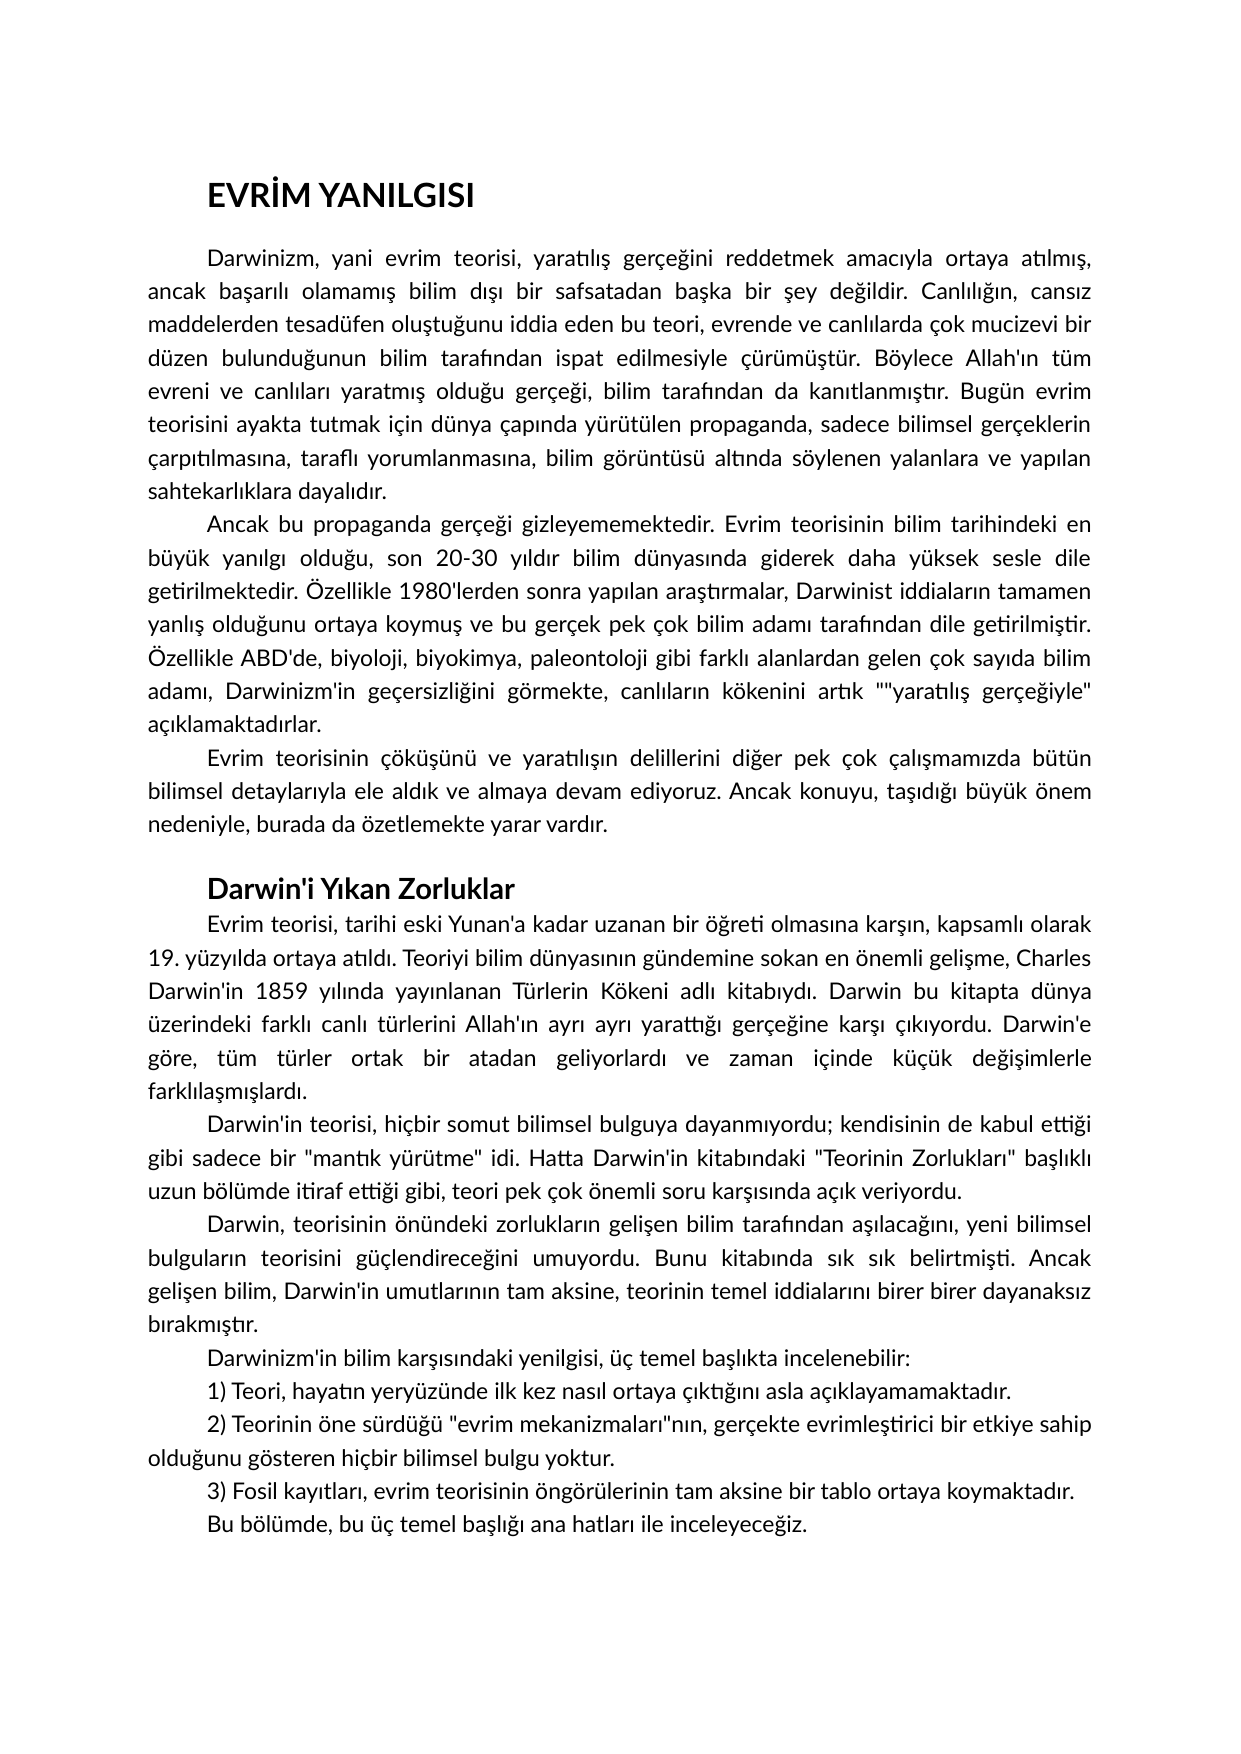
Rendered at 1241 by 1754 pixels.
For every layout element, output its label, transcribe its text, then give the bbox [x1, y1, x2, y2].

text Bu bölümde, bu üç temel başlığı ana hatları ile inceleyeceğiz. [148, 1506, 1093, 1539]
text 2) Teorinin öne sürdüğü "evrim mekanizmaları"nın, gerçekte evrimleştirici bir etkiye sahip olduğunu gösteren hiçbir bilimsel bulgu yoktur. [148, 1406, 1093, 1473]
text 3) Fosil kayıtları, evrim teorisinin öngörülerinin tam aksine bir tablo ortaya koymaktadır. [148, 1473, 1093, 1506]
text Darwinizm'in bilim karşısındaki yenilgisi, üç temel başlıkta incelenebilir: [148, 1339, 1093, 1373]
text Ancak bu propaganda gerçeği gizleyememektedir. Evrim teorisinin bilim tarihindeki en büyük yanılgı olduğu, son 20-30 yıldır bilim dünyasında giderek daha yüksek sesle dile getirilmektedir. Özellikle 1980'lerden sonra yapılan araştırmalar, Darwinist iddiaların tamamen yanlış olduğunu ortaya koymuş ve bu gerçek pek çok bilim adamı tarafından dile getirilmiştir. Özellikle ABD'de, biyoloji, biyokimya, paleontoloji gibi farklı alanlardan gelen çok sayıda bilim adamı, Darwinizm'in geçersizliğini görmekte, canlıların kökenini artık ""yaratılış gerçeğiyle" açıklamaktadırlar. [148, 506, 1093, 739]
subtitle EVRİM YANILGISI [148, 181, 1093, 214]
subtitle Darwin'i Yıkan Zorluklar [148, 873, 1093, 906]
text Darwinizm, yani evrim teorisi, yaratılış gerçeğini reddetmek amacıyla ortaya atılmış, ancak başarılı olamamış bilim dışı bir safsatadan başka bir şey değildir. Canlılığın, cansız maddelerden tesadüfen oluştuğunu iddia eden bu teori, evrende ve canlılarda çok mucizevi bir düzen bulunduğunun bilim tarafından ispat edilmesiyle çürümüştür. Böylece Allah'ın tüm evreni ve canlıları yaratmış olduğu gerçeği, bilim tarafından da kanıtlanmıştır. Bugün evrim teorisini ayakta tutmak için dünya çapında yürütülen propaganda, sadece bilimsel gerçeklerin çarpıtılmasına, taraflı yorumlanmasına, bilim görüntüsü altında söylenen yalanlara ve yapılan sahtekarlıklara dayalıdır. [148, 239, 1093, 506]
text Darwin, teorisinin önündeki zorlukların gelişen bilim tarafından aşılacağını, yeni bilimsel bulguların teorisini güçlendireceğini umuyordu. Bunu kitabında sık sık belirtmişti. Ancak gelişen bilim, Darwin'in umutlarının tam aksine, teorinin temel iddialarını birer birer dayanaksız bırakmıştır. [148, 1206, 1093, 1339]
text Evrim teorisi, tarihi eski Yunan'a kadar uzanan bir öğreti olmasına karşın, kapsamlı olarak 19. yüzyılda ortaya atıldı. Teoriyi bilim dünyasının gündemine sokan en önemli gelişme, Charles Darwin'in 1859 yılında yayınlanan Türlerin Kökeni adlı kitabıydı. Darwin bu kitapta dünya üzerindeki farklı canlı türlerini Allah'ın ayrı ayrı yarattığı gerçeğine karşı çıkıyordu. Darwin'e göre, tüm türler ortak bir atadan geliyorlardı ve zaman içinde küçük değişimlerle farklılaşmışlardı. [148, 906, 1093, 1106]
text 1) Teori, hayatın yeryüzünde ilk kez nasıl ortaya çıktığını asla açıklayamamaktadır. [148, 1373, 1093, 1406]
text Darwin'in teorisi, hiçbir somut bilimsel bulguya dayanmıyordu; kendisinin de kabul ettiği gibi sadece bir "mantık yürütme" idi. Hatta Darwin'in kitabındaki "Teorinin Zorlukları" başlıklı uzun bölümde itiraf ettiği gibi, teori pek çok önemli soru karşısında açık veriyordu. [148, 1106, 1093, 1206]
text Evrim teorisinin çöküşünü ve yaratılışın delillerini diğer pek çok çalışmamızda bütün bilimsel detaylarıyla ele aldık ve almaya devam ediyoruz. Ancak konuyu, taşıdığı büyük önem nedeniyle, burada da özetlemekte yarar vardır. [148, 739, 1093, 839]
